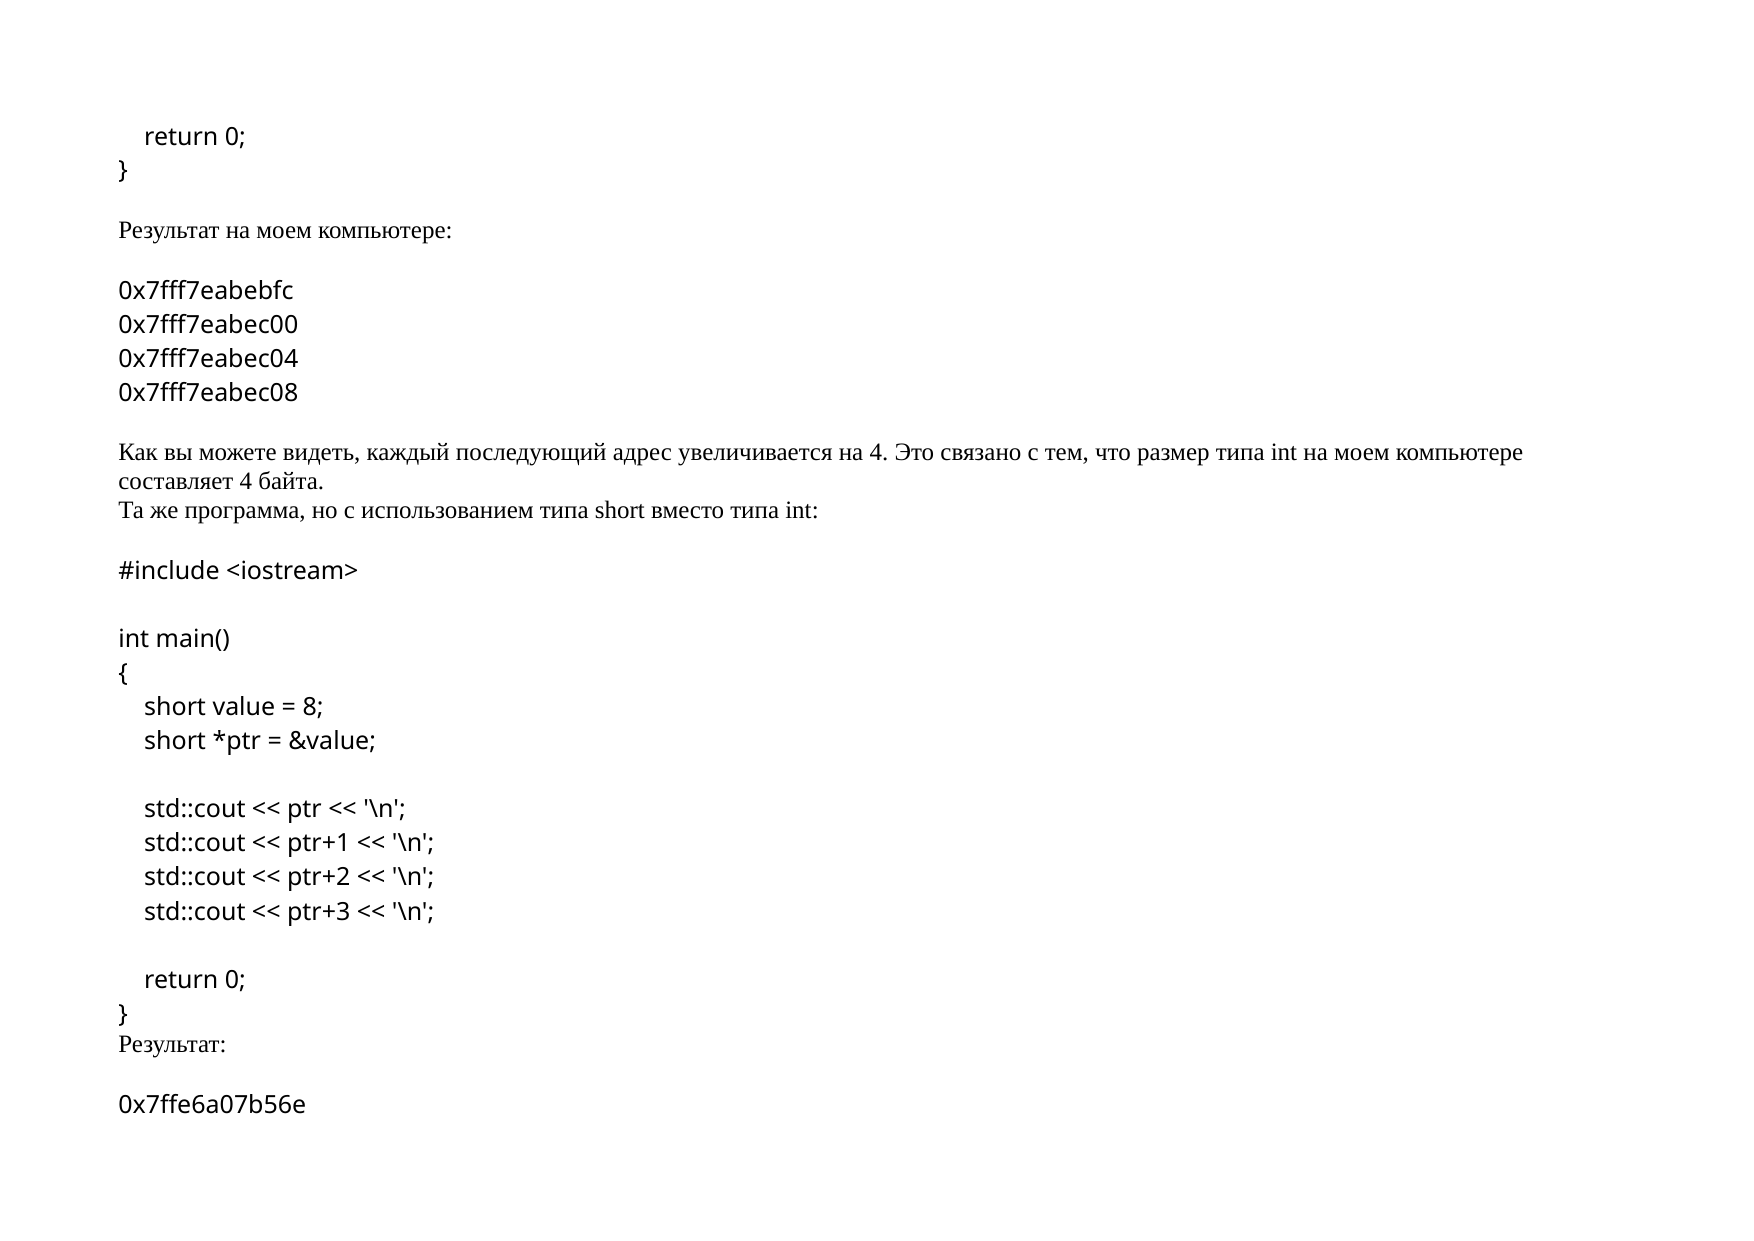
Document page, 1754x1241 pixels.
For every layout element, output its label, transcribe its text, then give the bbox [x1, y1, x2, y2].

text 0x7ffe6a07b56e [118, 1087, 1636, 1121]
text } [118, 995, 1636, 1029]
text #include <iostream> [118, 552, 1636, 587]
text } [118, 152, 1636, 186]
text std::cout << ptr << '\n'; [118, 791, 1636, 825]
text 0x7fff7eabec08 [118, 375, 1636, 409]
text 0x7fff7eabec00 [118, 307, 1636, 341]
text Та же программа, но с использованием типа short вместо типа int: [118, 495, 1636, 524]
text { [118, 655, 1636, 689]
text int main() [118, 621, 1636, 655]
text Результат: [118, 1029, 1636, 1058]
text return 0; [118, 961, 1636, 995]
text short *ptr = &value; [118, 723, 1636, 757]
text short value = 8; [118, 689, 1636, 723]
text std::cout << ptr+3 << '\n'; [118, 893, 1636, 927]
text return 0; [118, 118, 1636, 152]
text std::cout << ptr+1 << '\n'; [118, 825, 1636, 859]
text 0x7fff7eabebfc [118, 272, 1636, 307]
text std::cout << ptr+2 << '\n'; [118, 859, 1636, 893]
text Результат на моем компьютере: [118, 215, 1636, 244]
text 0x7fff7eabec04 [118, 341, 1636, 375]
text Как вы можете видеть, каждый последующий адрес увеличивается на 4. Это связано с тем, что размер типа int на моем компьютере составляет 4 байта. [118, 437, 1636, 495]
